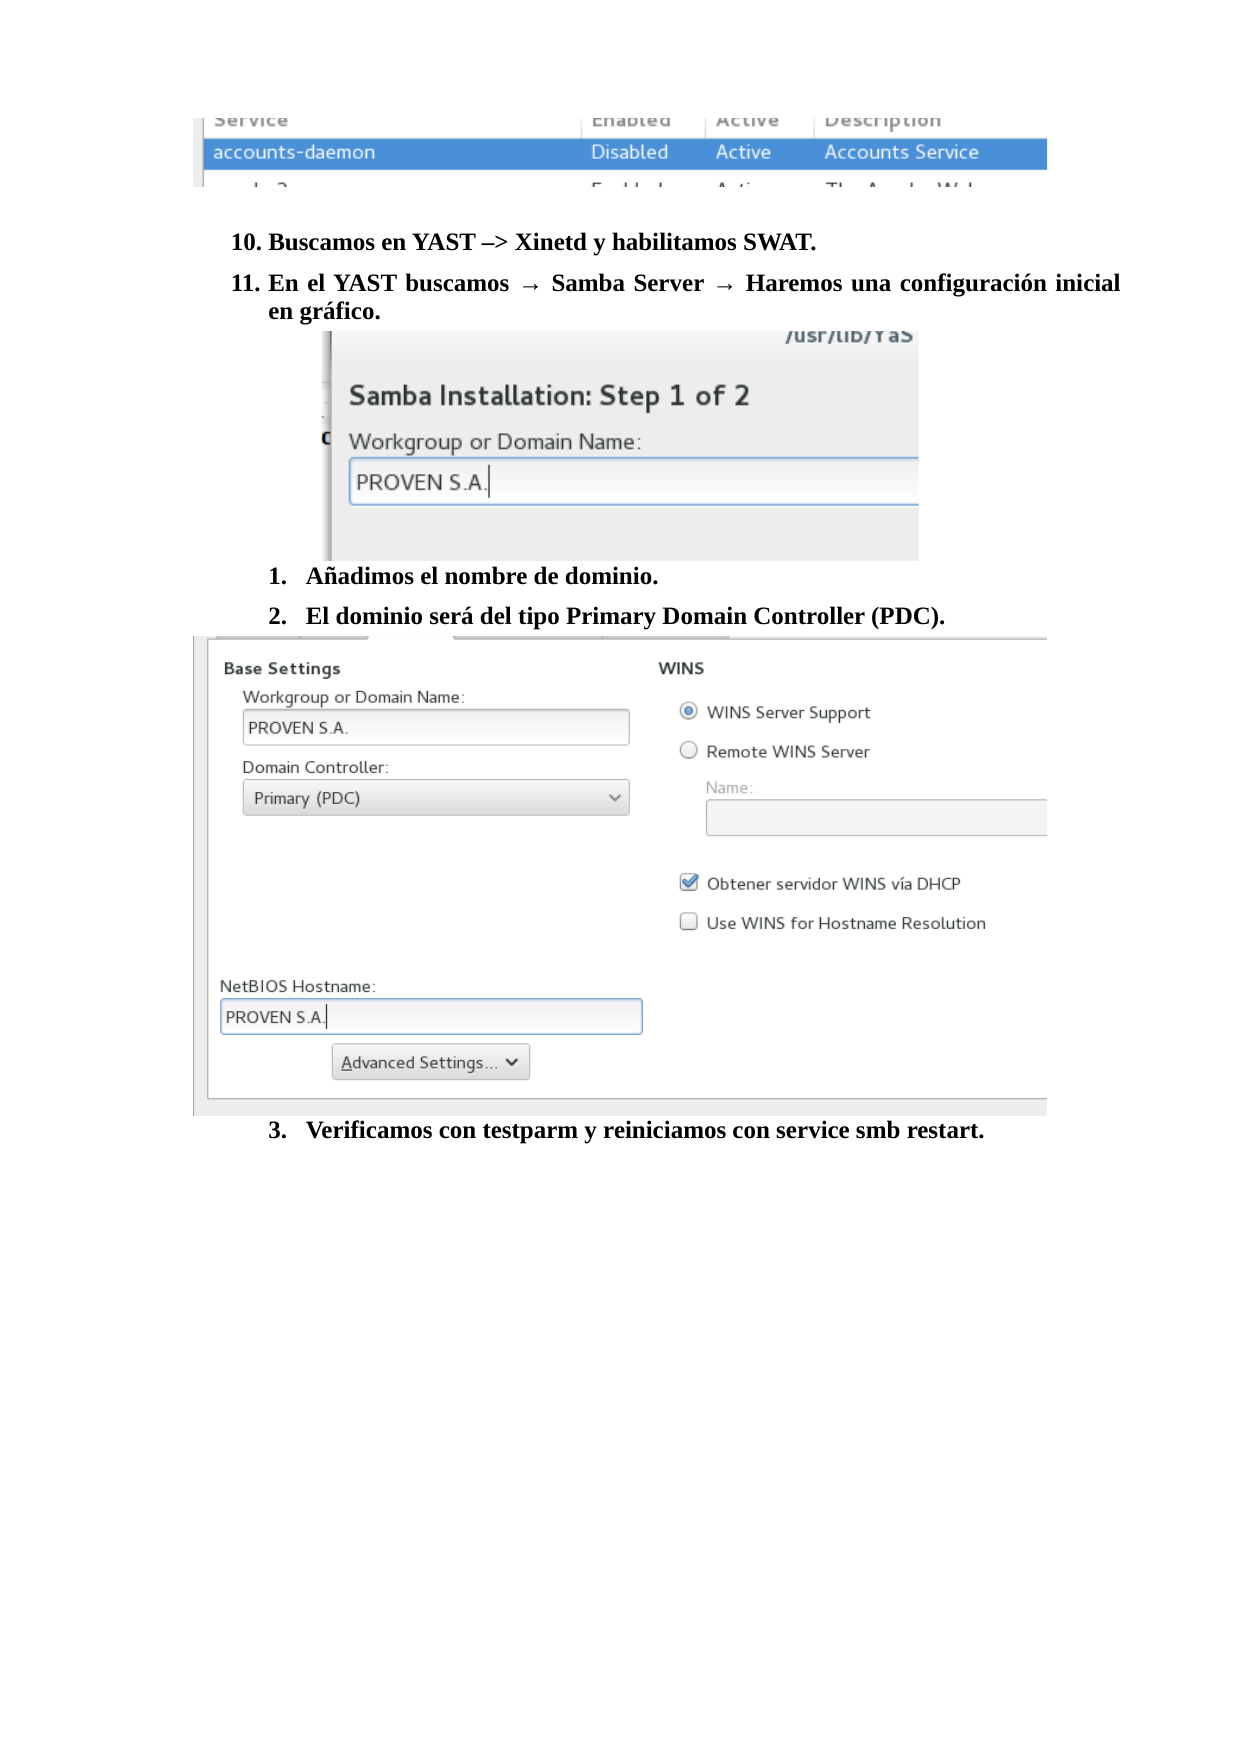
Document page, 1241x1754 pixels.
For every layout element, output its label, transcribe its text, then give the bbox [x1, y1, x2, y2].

list Añadimos el nombre de dominio. [268, 337, 1122, 589]
list Verificamos con testparm y reiniciamos con service smb restart. [268, 642, 1122, 1144]
picture [193, 118, 1048, 187]
picture [193, 636, 1048, 1116]
picture [321, 331, 919, 561]
list El dominio será del tipo Primary Domain Controller (PDC). [268, 601, 1122, 630]
list Buscamos en YAST –> Xinetd y habilitamos SWAT. [231, 227, 1122, 256]
list En el YAST buscamos → Samba Server → Haremos una configuración inicial en gráfico. [231, 268, 1122, 325]
